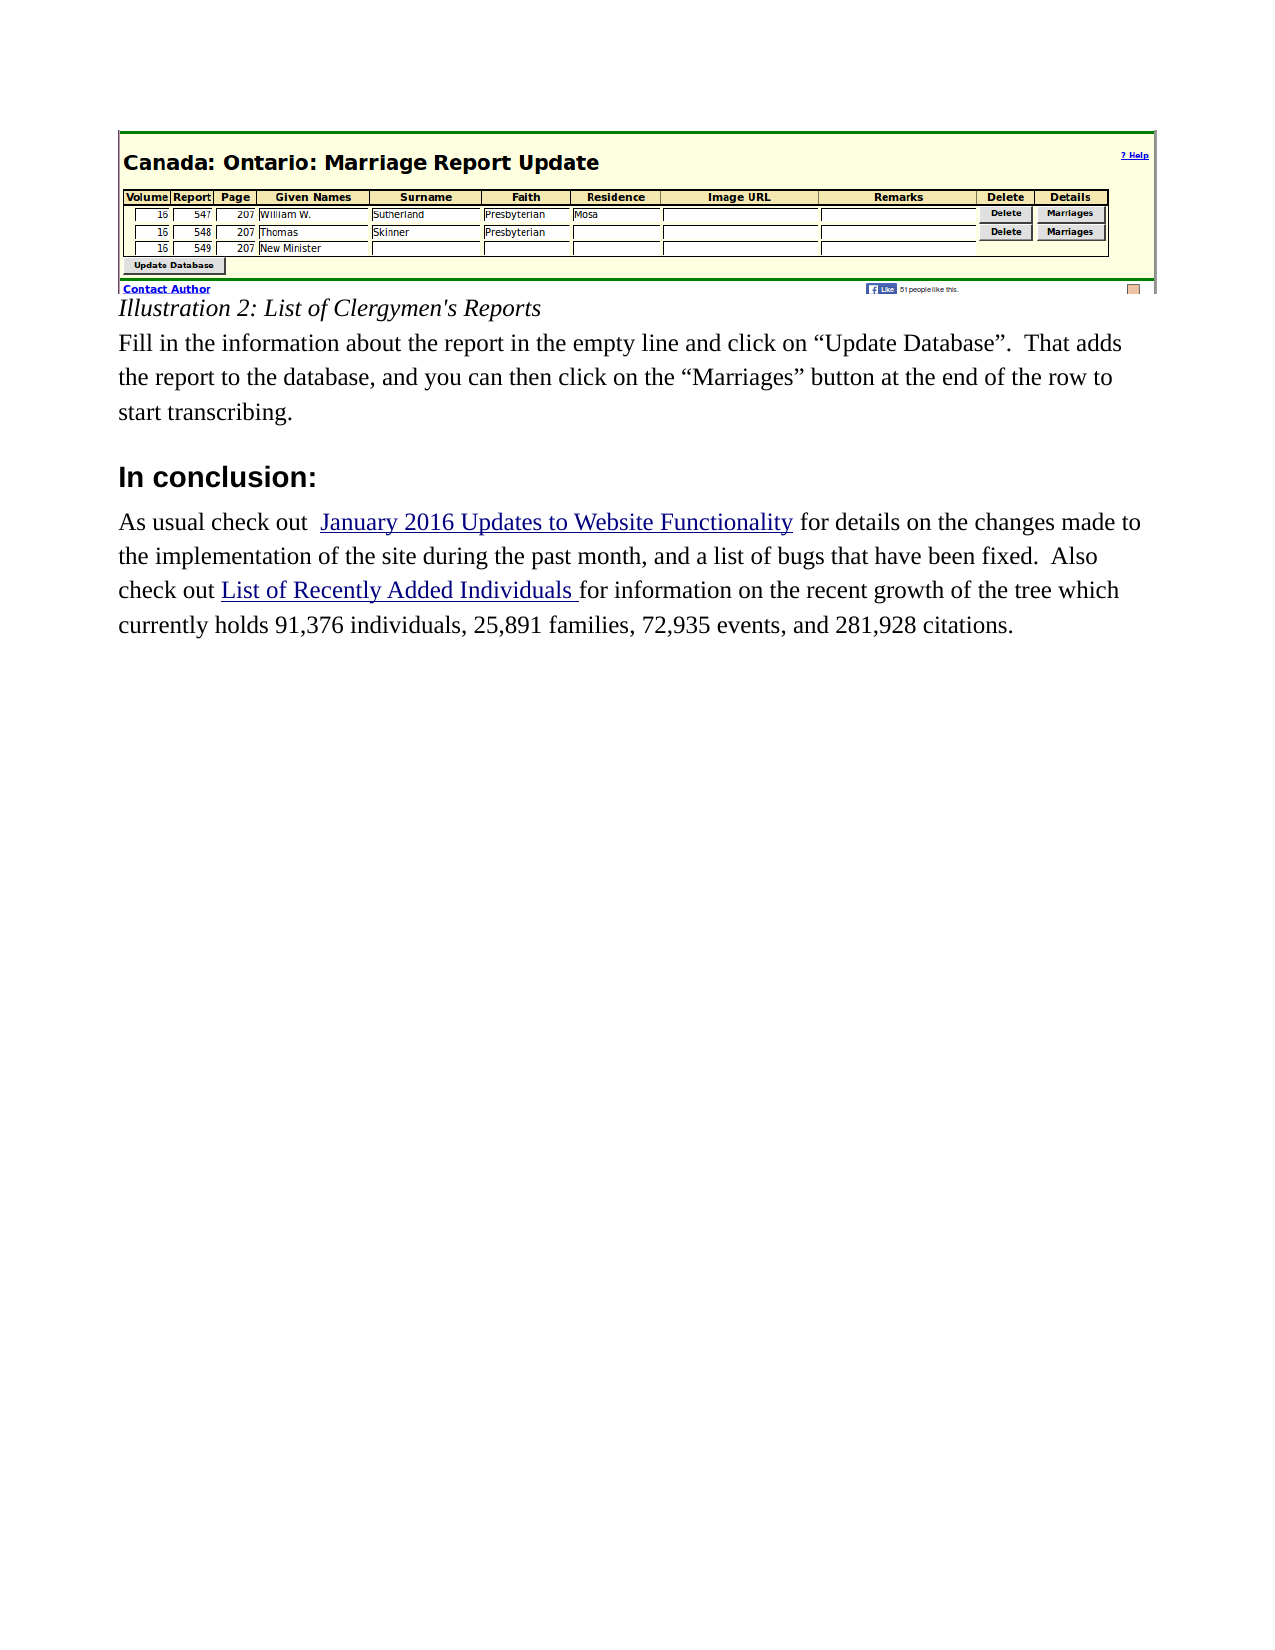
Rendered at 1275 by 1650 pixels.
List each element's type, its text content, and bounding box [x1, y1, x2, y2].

text Illustration 2: List of Clergymen's Reports [118, 294, 1157, 322]
text [118, 118, 1157, 130]
picture [118, 130, 1157, 294]
text As usual check out January 2016 Updates to Website Functionality for details on the changes made to the implementation of the site during the past month, and a list of bugs that have been fixed. Also check out List of Recently Added Individuals for information on the recent growth of the tree which currently holds 91,376 individuals, 25,891 families, 72,935 events, and 281,928 citations. [118, 507, 1157, 639]
subtitle In conclusion: [118, 460, 1157, 494]
text Fill in the information about the report in the empty line and click on “Update Database”. That adds the report to the database, and you can then click on the “Marriages” button at the end of the row to start transcribing. [118, 322, 1157, 426]
